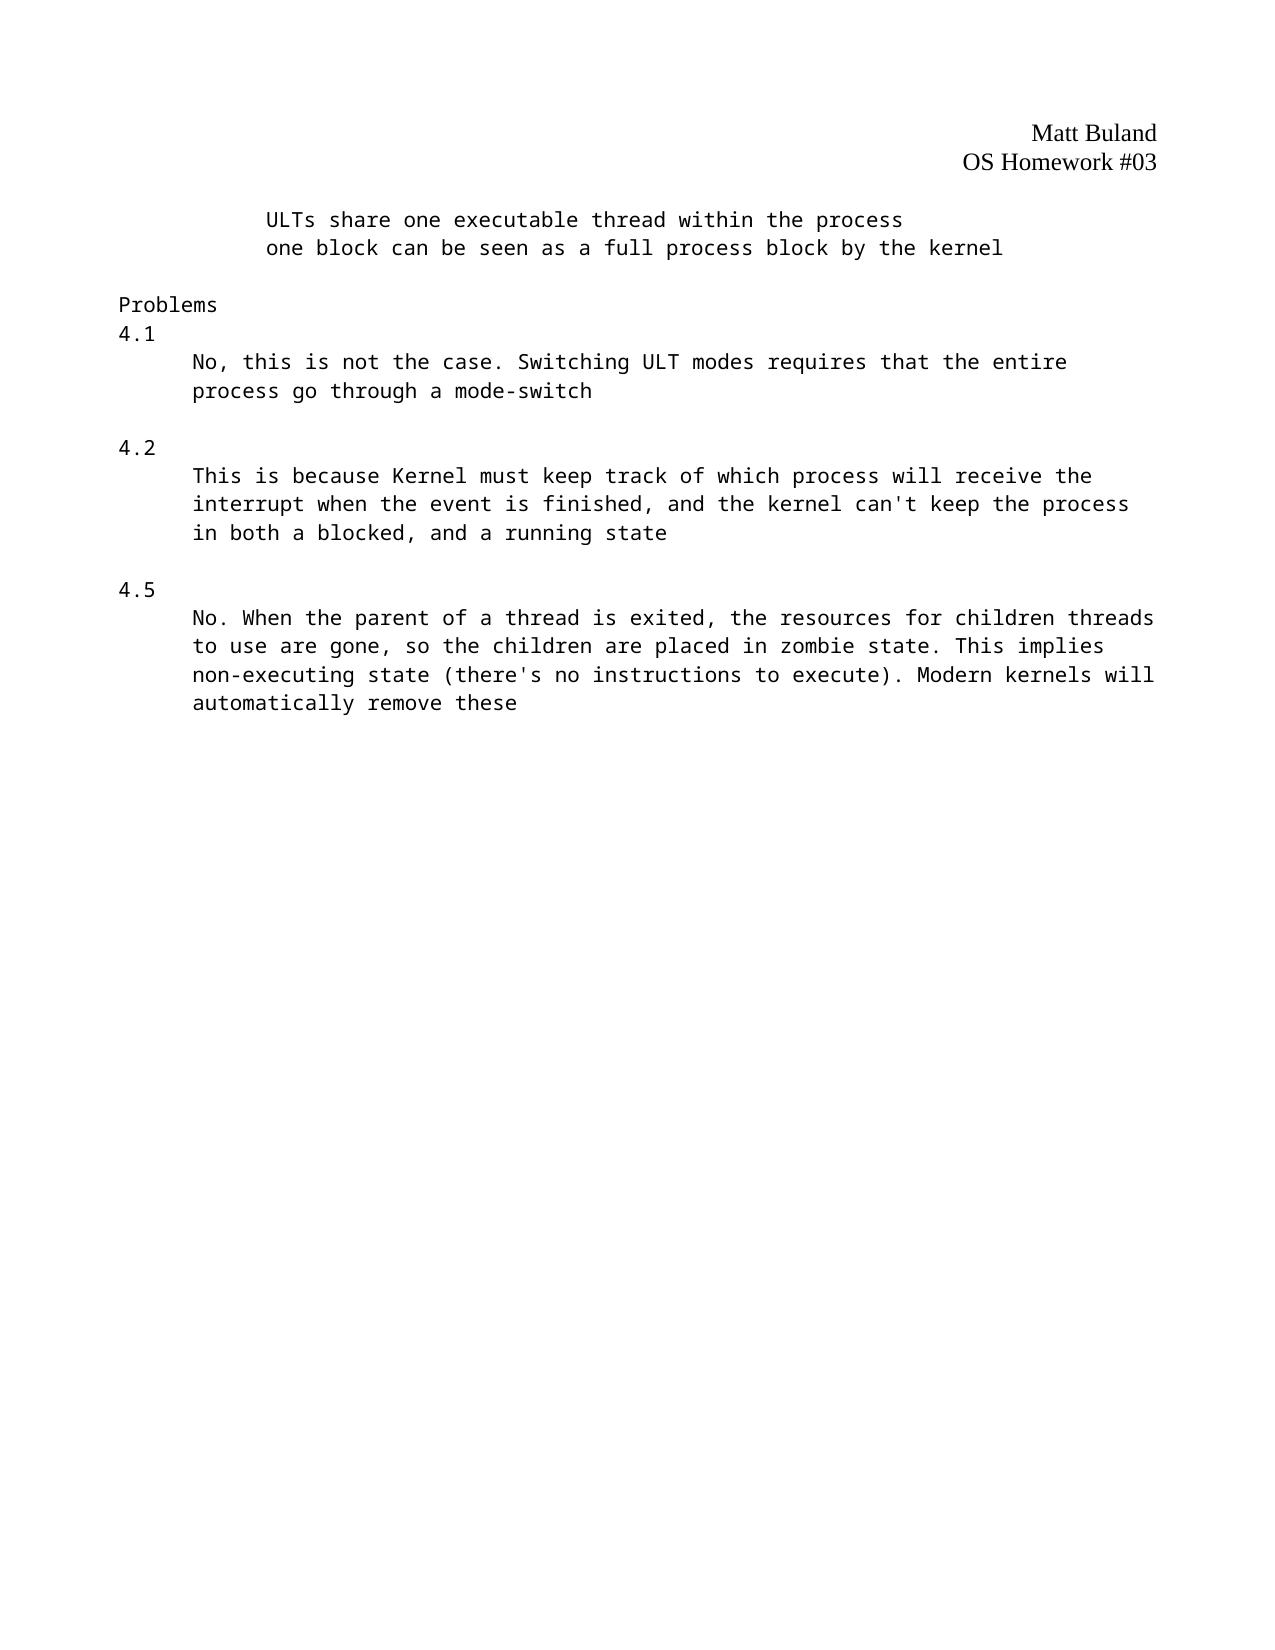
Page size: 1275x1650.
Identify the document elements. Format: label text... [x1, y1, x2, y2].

text ULTs share one executable thread within the process [118, 205, 1157, 233]
text 4.1 [118, 319, 1157, 347]
text This is because Kernel must keep track of which process will receive the interrupt when the event is finished, and the kernel can't keep the process in both a blocked, and a running state [118, 461, 1157, 546]
text one block can be seen as a full process block by the kernel [118, 233, 1157, 262]
text Problems [118, 290, 1157, 319]
text No, this is not the case. Switching ULT modes requires that the entire process go through a mode-switch [118, 347, 1157, 404]
text No. When the parent of a thread is exited, the resources for children threads to use are gone, so the children are placed in zombie state. This implies non-executing state (there's no instructions to execute). Modern kernels will automatically remove these [118, 603, 1157, 717]
text 4.2 [118, 433, 1157, 461]
text 4.5 [118, 575, 1157, 603]
